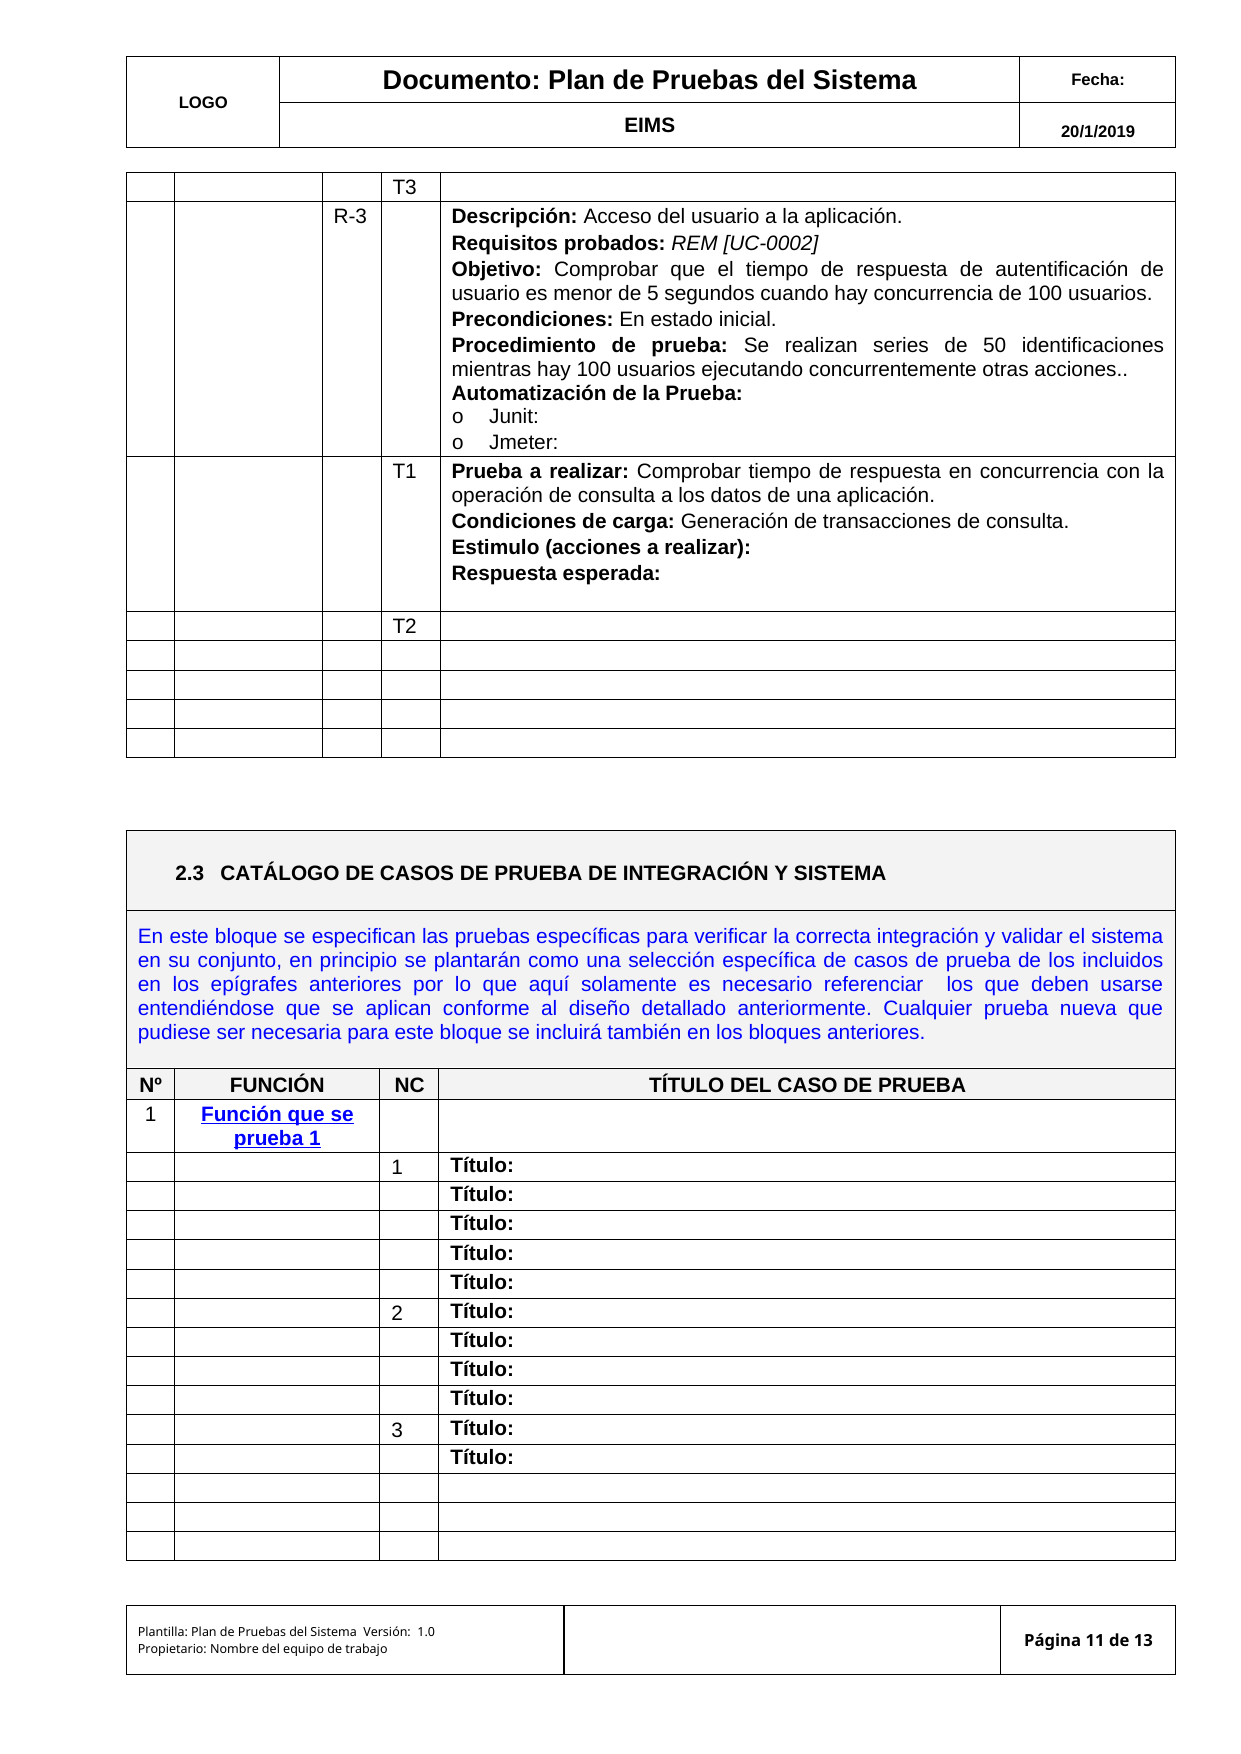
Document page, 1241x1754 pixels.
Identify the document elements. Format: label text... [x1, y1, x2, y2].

table_cell Título: [439, 1240, 1175, 1268]
table_cell [175, 202, 322, 456]
table_cell [380, 1357, 438, 1385]
table_cell [127, 1357, 174, 1385]
table_cell Descripción: Acceso del usuario a la aplicación. Requisitos probados: REM [UC-0002] Objetivo: Comprobar que el tiempo de respuesta de autentificación de usuario es menor de 5 segundos cuando hay concurrencia de 100 usuarios. Precondiciones: En estado inicial. Procedimiento de prueba: Se realizan series de 50 identificaciones mientras hay 100 usuarios ejecutando concurrentemente otras acciones.. Automatización de la Prueba: Junit: Jmeter: [441, 202, 1175, 456]
table_cell [441, 612, 1175, 640]
table_cell Nº [127, 1069, 174, 1099]
table_cell [127, 1386, 174, 1414]
table_cell [441, 700, 1175, 728]
table_cell [380, 1328, 438, 1356]
table_cell [175, 1240, 379, 1268]
table_cell [127, 457, 174, 611]
table_cell [382, 671, 440, 699]
table_cell [380, 1211, 438, 1239]
table_cell Título: [439, 1445, 1175, 1473]
table_cell [175, 612, 322, 640]
table_cell Título: [439, 1415, 1175, 1443]
table_cell 1 [127, 1100, 174, 1152]
table_cell [382, 202, 440, 456]
table_cell [175, 641, 322, 669]
table_cell [175, 1153, 379, 1181]
table_cell [441, 671, 1175, 699]
table_cell Título: [439, 1153, 1175, 1181]
table_cell [127, 1474, 174, 1502]
table_cell [127, 202, 174, 456]
table_cell [382, 729, 440, 757]
table_cell [380, 1270, 438, 1298]
table_cell [175, 1357, 379, 1385]
table_cell En este bloque se especifican las pruebas específicas para verificar la correcta integración y validar el sistema en su conjunto, en principio se plantarán como una selección específica de casos de prueba de los incluidos en los epígrafes anteriores por lo que aquí solamente es necesario referenciar los que deben usarse entendiéndose que se aplican conforme al diseño detallado anteriormente. Cualquier prueba nueva que pudiese ser necesaria para este bloque se incluirá también en los bloques anteriores. [127, 911, 1175, 1067]
table_cell [127, 1299, 174, 1327]
table_cell [175, 173, 322, 201]
table_cell Prueba a realizar: Comprobar tiempo de respuesta en concurrencia con la operación de consulta a los datos de una aplicación. Condiciones de carga: Generación de transacciones de consulta. Estimulo (acciones a realizar): Respuesta esperada: [441, 457, 1175, 611]
table_cell [382, 641, 440, 669]
table_cell Título: [439, 1328, 1175, 1356]
table_cell FUNCIÓN [175, 1069, 379, 1099]
table_cell [175, 1328, 379, 1356]
table_cell [127, 700, 174, 728]
table_cell Título: [439, 1270, 1175, 1298]
table_cell 2 [380, 1299, 438, 1327]
table_cell [175, 1211, 379, 1239]
table_cell [439, 1474, 1175, 1502]
table_cell Título: [439, 1357, 1175, 1385]
table_cell [175, 1532, 379, 1560]
table_cell [127, 1503, 174, 1531]
table_cell [175, 1445, 379, 1473]
table_cell [380, 1240, 438, 1268]
table_cell [127, 729, 174, 757]
table_cell [127, 1240, 174, 1268]
table_cell [127, 1415, 174, 1443]
table_cell [127, 641, 174, 669]
table_cell [439, 1532, 1175, 1560]
table_cell NC [380, 1069, 438, 1099]
table_cell [127, 1328, 174, 1356]
table_cell [323, 700, 381, 728]
table_cell Título: [439, 1211, 1175, 1239]
table_cell [439, 1503, 1175, 1531]
table_cell [175, 729, 322, 757]
table_cell [127, 1153, 174, 1181]
table_cell [175, 700, 322, 728]
table_cell [175, 1474, 379, 1502]
table_cell [175, 1415, 379, 1443]
table_cell [380, 1100, 438, 1152]
table_cell [323, 173, 381, 201]
table_cell [380, 1474, 438, 1502]
table_cell [441, 641, 1175, 669]
table_cell T1 [382, 457, 440, 611]
table_cell [175, 1503, 379, 1531]
table_cell Título: [439, 1299, 1175, 1327]
table_cell 3 [380, 1415, 438, 1443]
table_cell 1 [380, 1153, 438, 1181]
table_cell [175, 457, 322, 611]
table_cell [323, 671, 381, 699]
table_cell [127, 671, 174, 699]
table_cell Título: [439, 1182, 1175, 1210]
table_cell [441, 173, 1175, 201]
table_cell [175, 1270, 379, 1298]
table_cell [380, 1445, 438, 1473]
table_cell [127, 1445, 174, 1473]
table_cell [380, 1532, 438, 1560]
table_cell [127, 1182, 174, 1210]
table_cell T2 [382, 612, 440, 640]
table_cell [323, 612, 381, 640]
table_cell [175, 1182, 379, 1210]
table_cell [323, 641, 381, 669]
table_cell [380, 1182, 438, 1210]
table_cell T3 [382, 173, 440, 201]
table_cell [439, 1100, 1175, 1152]
table_cell [175, 1386, 379, 1414]
table_cell [127, 612, 174, 640]
table_cell [441, 729, 1175, 757]
table_cell [380, 1503, 438, 1531]
table_cell [175, 671, 322, 699]
table_cell [127, 1532, 174, 1560]
table_cell [127, 1270, 174, 1298]
table_cell [380, 1386, 438, 1414]
table_cell TÍTULO DEL CASO DE PRUEBA [439, 1069, 1175, 1099]
table_cell [127, 1211, 174, 1239]
table_cell R-3 [323, 202, 381, 456]
table_cell [323, 729, 381, 757]
table_cell [175, 1299, 379, 1327]
table_cell [127, 173, 174, 201]
table_cell [323, 457, 381, 611]
table_cell [382, 700, 440, 728]
table_cell Título: [439, 1386, 1175, 1414]
table_cell Función que se prueba 1 [175, 1100, 379, 1152]
table_header CATÁLOGO DE CASOS DE PRUEBA DE INTEGRACIÓN Y SISTEMA [127, 831, 1175, 910]
